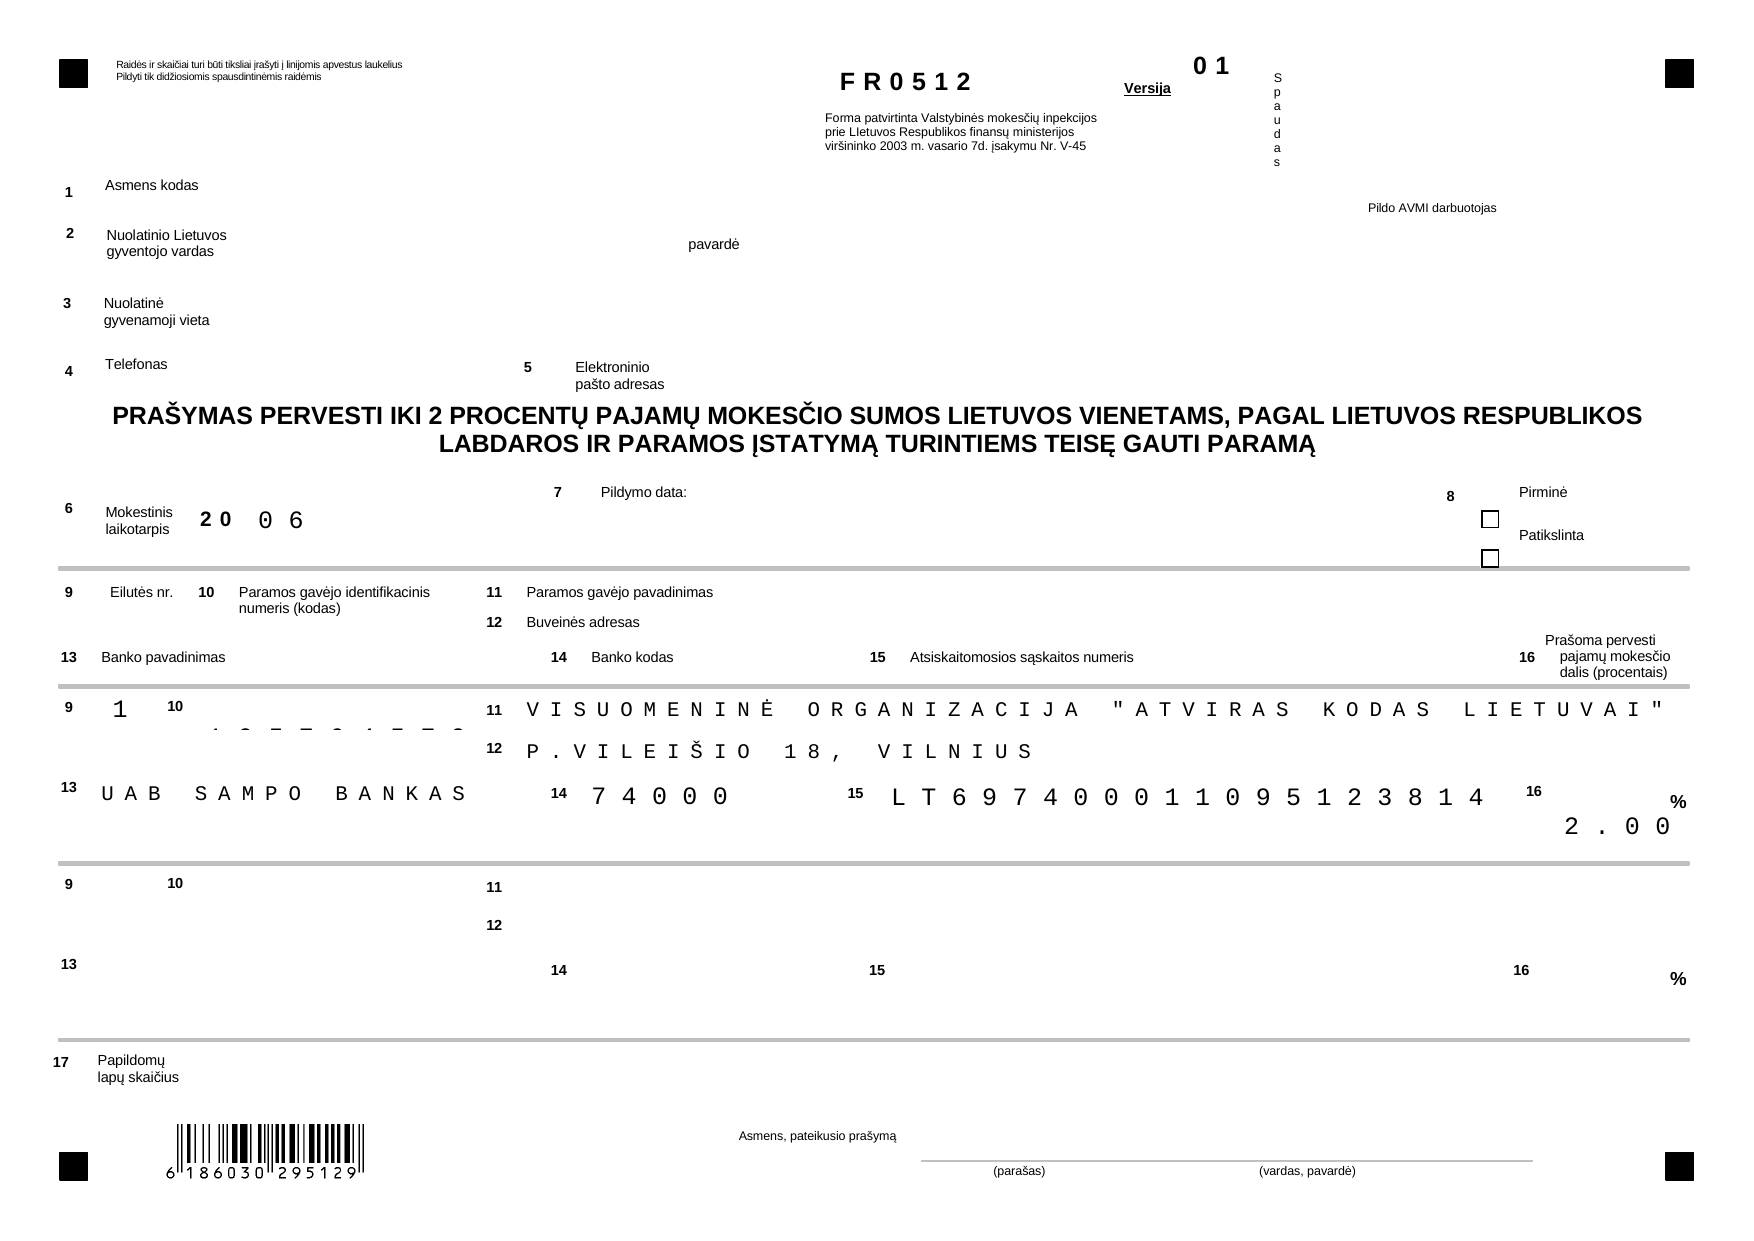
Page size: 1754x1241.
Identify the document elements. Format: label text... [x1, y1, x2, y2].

text d [1273, 127, 1295, 141]
text LT697400011095123814 [891, 785, 1496, 831]
text Asmens, pateikusio prašymą [738, 1129, 906, 1143]
text 9 [64, 699, 86, 716]
text VISUOMENINĖ ORGANIZACIJA "ATVIRAS KODAS LIETUVAI" [524, 699, 1679, 723]
text Atsiskaitomosios sąskaitos numeris [895, 649, 1297, 666]
text % [1670, 968, 1692, 989]
text 195764579 [207, 701, 487, 730]
text Papildomų lapų skaičius [97, 1053, 185, 1085]
text 13 [61, 779, 82, 796]
text PRAŠYMAS PERVESTI IKI 2 PROCENTŲ PAJAMŲ MOKESČIO SUMOS LIETUVOS VIENETAMS, PAGAL LIETUVOS RESPUBLIKOS LABDAROS IR PARAMOS ĮSTATYMĄ TURINTIEMS TEISĘ GAUTI PARAMĄ [111, 402, 1644, 458]
text 16 [1519, 649, 1541, 665]
text S [1273, 71, 1295, 85]
text pavardė [688, 236, 743, 252]
text Mokestinis laikotarpis [105, 504, 178, 537]
text UAB SAMPO BANKAS [98, 783, 549, 806]
text 13 [61, 649, 82, 666]
text 01 [1193, 52, 1244, 80]
text Telefonas [105, 356, 224, 373]
text 7 [553, 484, 575, 501]
text Prašoma pervesti pajamų mokesčio dalis (procentais) [1545, 632, 1692, 681]
text 9 [64, 584, 86, 601]
text 11 [486, 584, 508, 601]
text 20 [200, 508, 234, 536]
text - [930, 481, 964, 510]
text Forma patvirtinta Valstybinės mokesčių inpekcijos prie LIetuvos Respublikos finansų ministerijos viršininko 2003 m. vasario 7d. įsakymu Nr. V-45 [825, 111, 1110, 153]
text Banko kodas [576, 649, 814, 666]
text 10 [167, 876, 189, 892]
text Banko pavadinimas [101, 649, 231, 666]
picture [155, 1122, 378, 1180]
text Elektroninio pašto adresas [575, 359, 671, 392]
text Paramos gavėjo identifikacinis numeris (kodas) [237, 584, 466, 617]
text Pildo AVMI darbuotojas [1368, 201, 1504, 215]
text 14 [551, 785, 572, 801]
text 2 [66, 225, 88, 241]
text u [1273, 113, 1295, 127]
text Paramos gavėjo pavadinimas [512, 584, 908, 600]
text 12 [486, 740, 508, 756]
text 16 [1526, 783, 1547, 800]
text 11 [486, 703, 508, 719]
text 2004 [720, 481, 838, 510]
text Asmens kodas [99, 177, 231, 194]
text 3 [63, 296, 85, 312]
text 17 [53, 1054, 74, 1071]
text 12 [486, 917, 508, 933]
text Pirminė [1519, 484, 1573, 501]
text P.VILEIŠIO 18, VILNIUS [524, 742, 1679, 765]
text 74000 [591, 783, 811, 812]
text 2.00 [1550, 792, 1670, 835]
text 4 [64, 363, 86, 379]
text 15 [869, 649, 891, 666]
text Versija [1124, 81, 1175, 97]
text s [1273, 155, 1295, 169]
text 11 [486, 879, 508, 896]
text Eilutės nr. [110, 584, 179, 601]
text 12 [486, 614, 508, 630]
text (parašas) [993, 1164, 1050, 1178]
text 14 [551, 962, 572, 978]
text FR0512 [839, 68, 1012, 96]
text 15 [869, 962, 891, 978]
text Pildymo data: [601, 484, 692, 501]
text % [1670, 792, 1692, 813]
text a [1273, 141, 1295, 155]
text 9 [64, 877, 86, 893]
text 10 [167, 698, 189, 715]
text a [1273, 99, 1295, 113]
text Buveinės adresas [512, 614, 838, 630]
text 16 [1513, 962, 1535, 978]
text 1 [64, 184, 86, 201]
text 13 [61, 957, 82, 973]
text 5 [524, 359, 545, 376]
text 6 [64, 501, 86, 517]
text 15 [847, 785, 869, 801]
text Raidės ir skaičiai turi būti tiksliai įrašyti į linijomis apvestus laukelius [116, 59, 411, 71]
text Pildyti tik didžiosiomis spausdintinėmis raidėmis [116, 71, 411, 83]
text - [838, 481, 873, 510]
text (vardas, pavardė) [1259, 1164, 1359, 1178]
text Patikslinta [1519, 527, 1589, 543]
text 14 [551, 649, 572, 666]
text 10 [198, 584, 220, 601]
text p [1273, 85, 1295, 99]
text 06 [258, 508, 323, 536]
text Nuolatinio Lietuvos gyventojo vardas [97, 227, 238, 259]
text Nuolatinė gyvenamoji vieta [102, 296, 231, 328]
text 8 [1446, 488, 1468, 504]
text 1 [112, 697, 146, 725]
